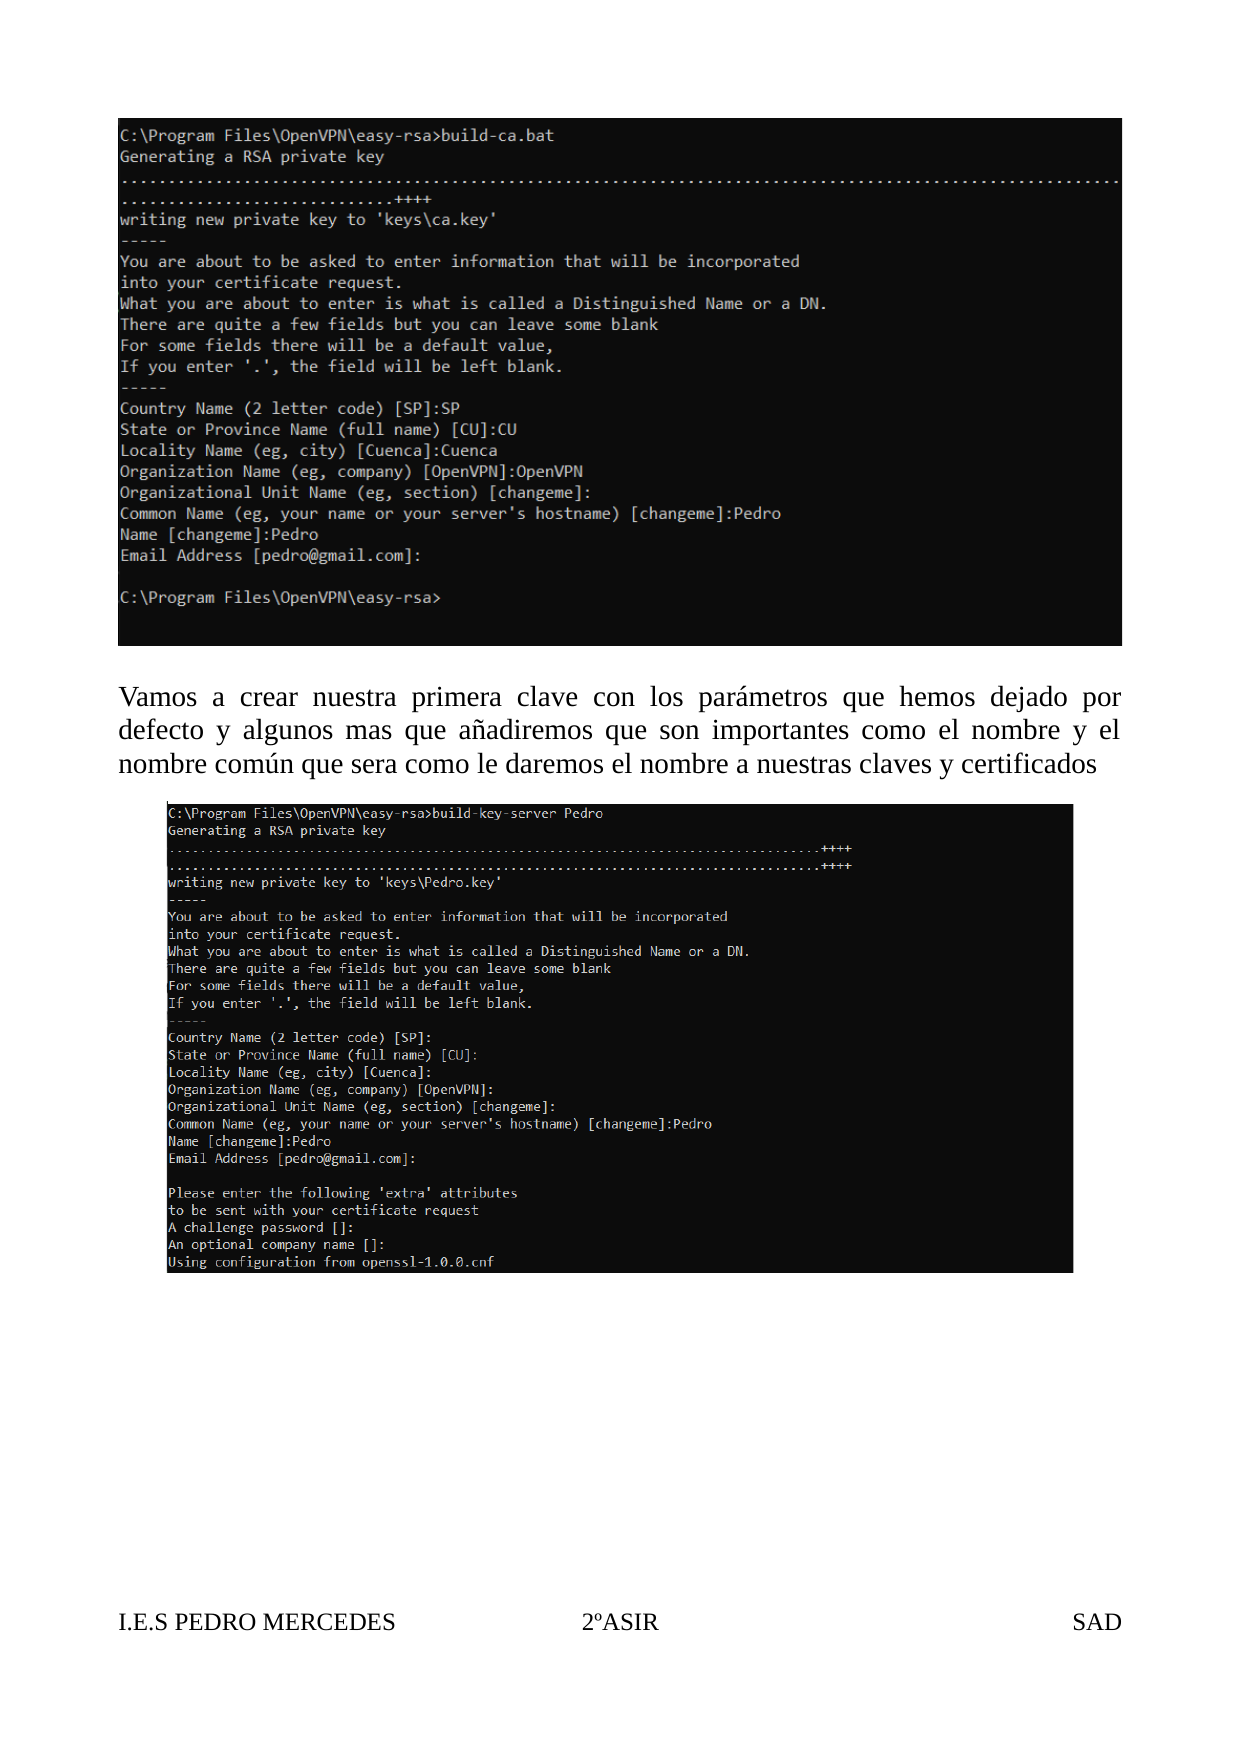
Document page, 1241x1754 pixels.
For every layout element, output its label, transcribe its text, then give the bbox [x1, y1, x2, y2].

picture [166, 801, 1074, 1273]
picture [118, 118, 1123, 646]
text Vamos a crear nuestra primera clave con los parámetros que hemos dejado por defecto y algunos mas que añadiremos que son importantes como el nombre y el nombre común que sera como le daremos el nombre a nuestras claves y certificados [118, 679, 1122, 779]
